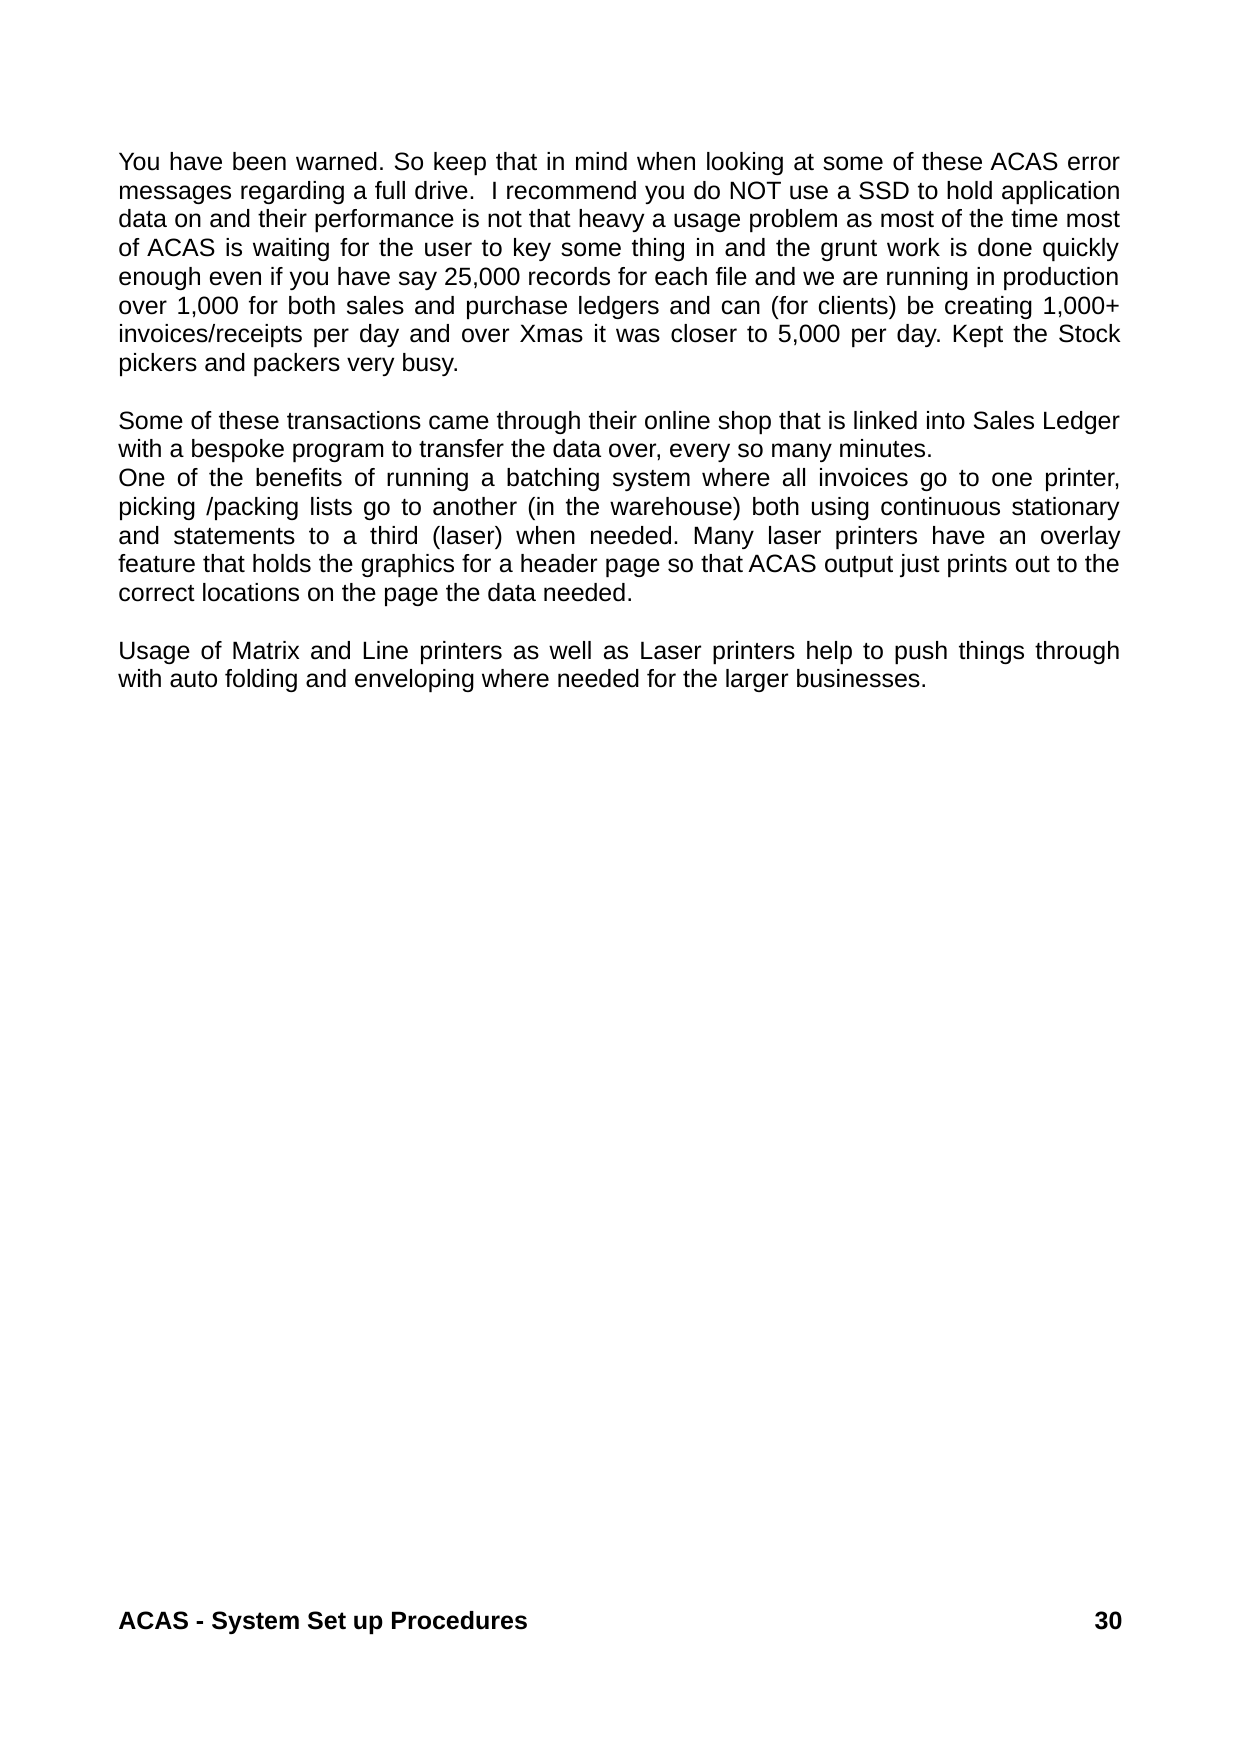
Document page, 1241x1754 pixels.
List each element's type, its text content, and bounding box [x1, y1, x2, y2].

text You have been warned. So keep that in mind when looking at some of these ACAS error messages regarding a full drive. I recommend you do NOT use a SSD to hold application data on and their performance is not that heavy a usage problem as most of the time most of ACAS is waiting for the user to key some thing in and the grunt work is done quickly enough even if you have say 25,000 records for each file and we are running in production over 1,000 for both sales and purchase ledgers and can (for clients) be creating 1,000+ invoices/receipts per day and over Xmas it was closer to 5,000 per day. Kept the Stock pickers and packers very busy. [118, 147, 1122, 377]
text Some of these transactions came through their online shop that is linked into Sales Ledger with a bespoke program to transfer the data over, every so many minutes. [118, 406, 1122, 463]
text Usage of Matrix and Line printers as well as Laser printers help to push things through with auto folding and enveloping where needed for the larger businesses. [118, 636, 1122, 693]
text One of the benefits of running a batching system where all invoices go to one printer, picking /packing lists go to another (in the warehouse) both using continuous stationary and statements to a third (laser) when needed. Many laser printers have an overlay feature that holds the graphics for a header page so that ACAS output just prints out to the correct locations on the page the data needed. [118, 463, 1122, 607]
